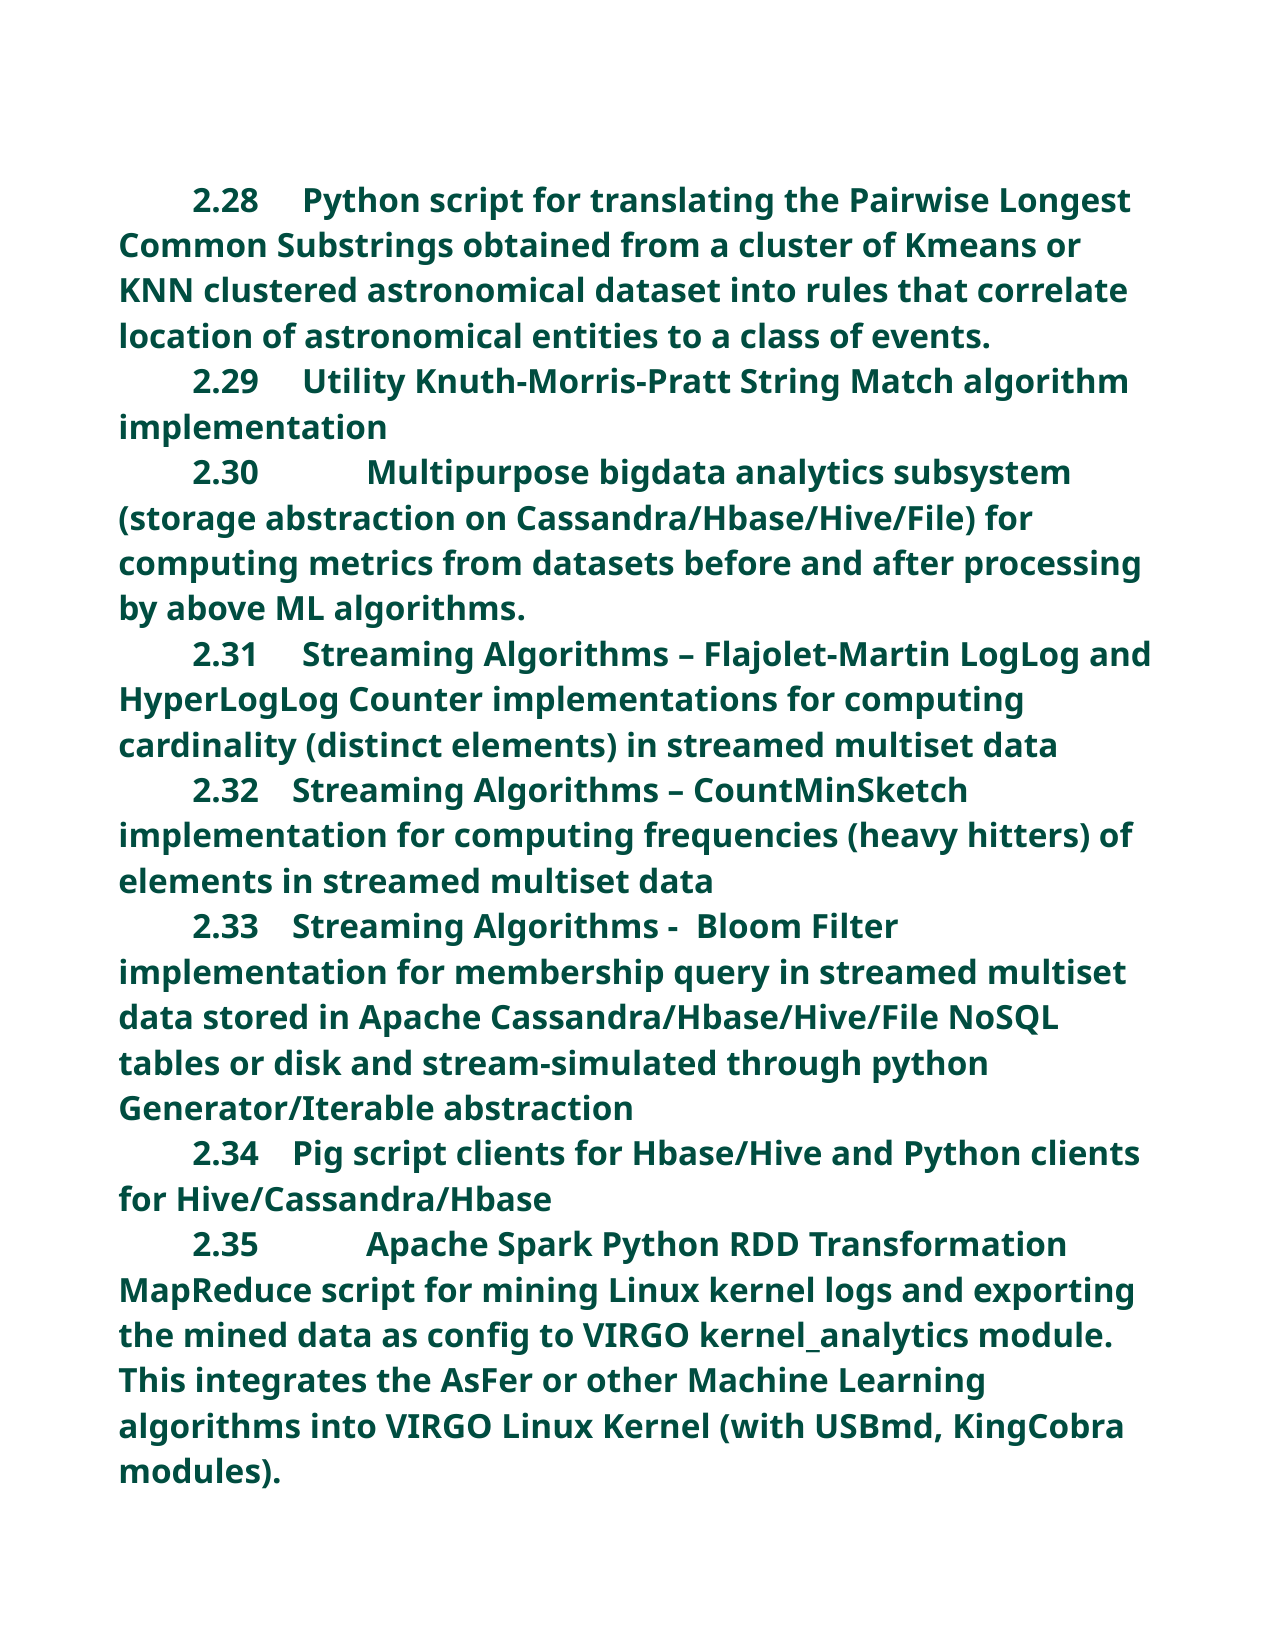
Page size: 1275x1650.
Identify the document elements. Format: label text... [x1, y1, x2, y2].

text 2.30 Multipurpose bigdata analytics subsystem (storage abstraction on Cassandra/Hbase/Hive/File) for computing metrics from datasets before and after processing by above ML algorithms. [118, 449, 1157, 631]
text 2.29 Utility Knuth-Morris-Pratt String Match algorithm implementation [118, 358, 1157, 449]
text 2.34 Pig script clients for Hbase/Hive and Python clients for Hive/Cassandra/Hbase [118, 1130, 1157, 1221]
text 2.33 Streaming Algorithms - Bloom Filter implementation for membership query in streamed multiset data stored in Apache Cassandra/Hbase/Hive/File NoSQL tables or disk and stream-simulated through python Generator/Iterable abstraction [118, 903, 1157, 1130]
text 2.32 Streaming Algorithms – CountMinSketch implementation for computing frequencies (heavy hitters) of elements in streamed multiset data [118, 767, 1157, 903]
text 2.28 Python script for translating the Pairwise Longest Common Substrings obtained from a cluster of Kmeans or KNN clustered astronomical dataset into rules that correlate location of astronomical entities to a class of events. [118, 176, 1157, 358]
text 2.35 Apache Spark Python RDD Transformation MapReduce script for mining Linux kernel logs and exporting the mined data as config to VIRGO kernel_analytics module. This integrates the AsFer or other Machine Learning algorithms into VIRGO Linux Kernel (with USBmd, KingCobra modules). [118, 1221, 1157, 1493]
text 2.31 Streaming Algorithms – Flajolet-Martin LogLog and HyperLogLog Counter implementations for computing cardinality (distinct elements) in streamed multiset data [118, 631, 1157, 767]
